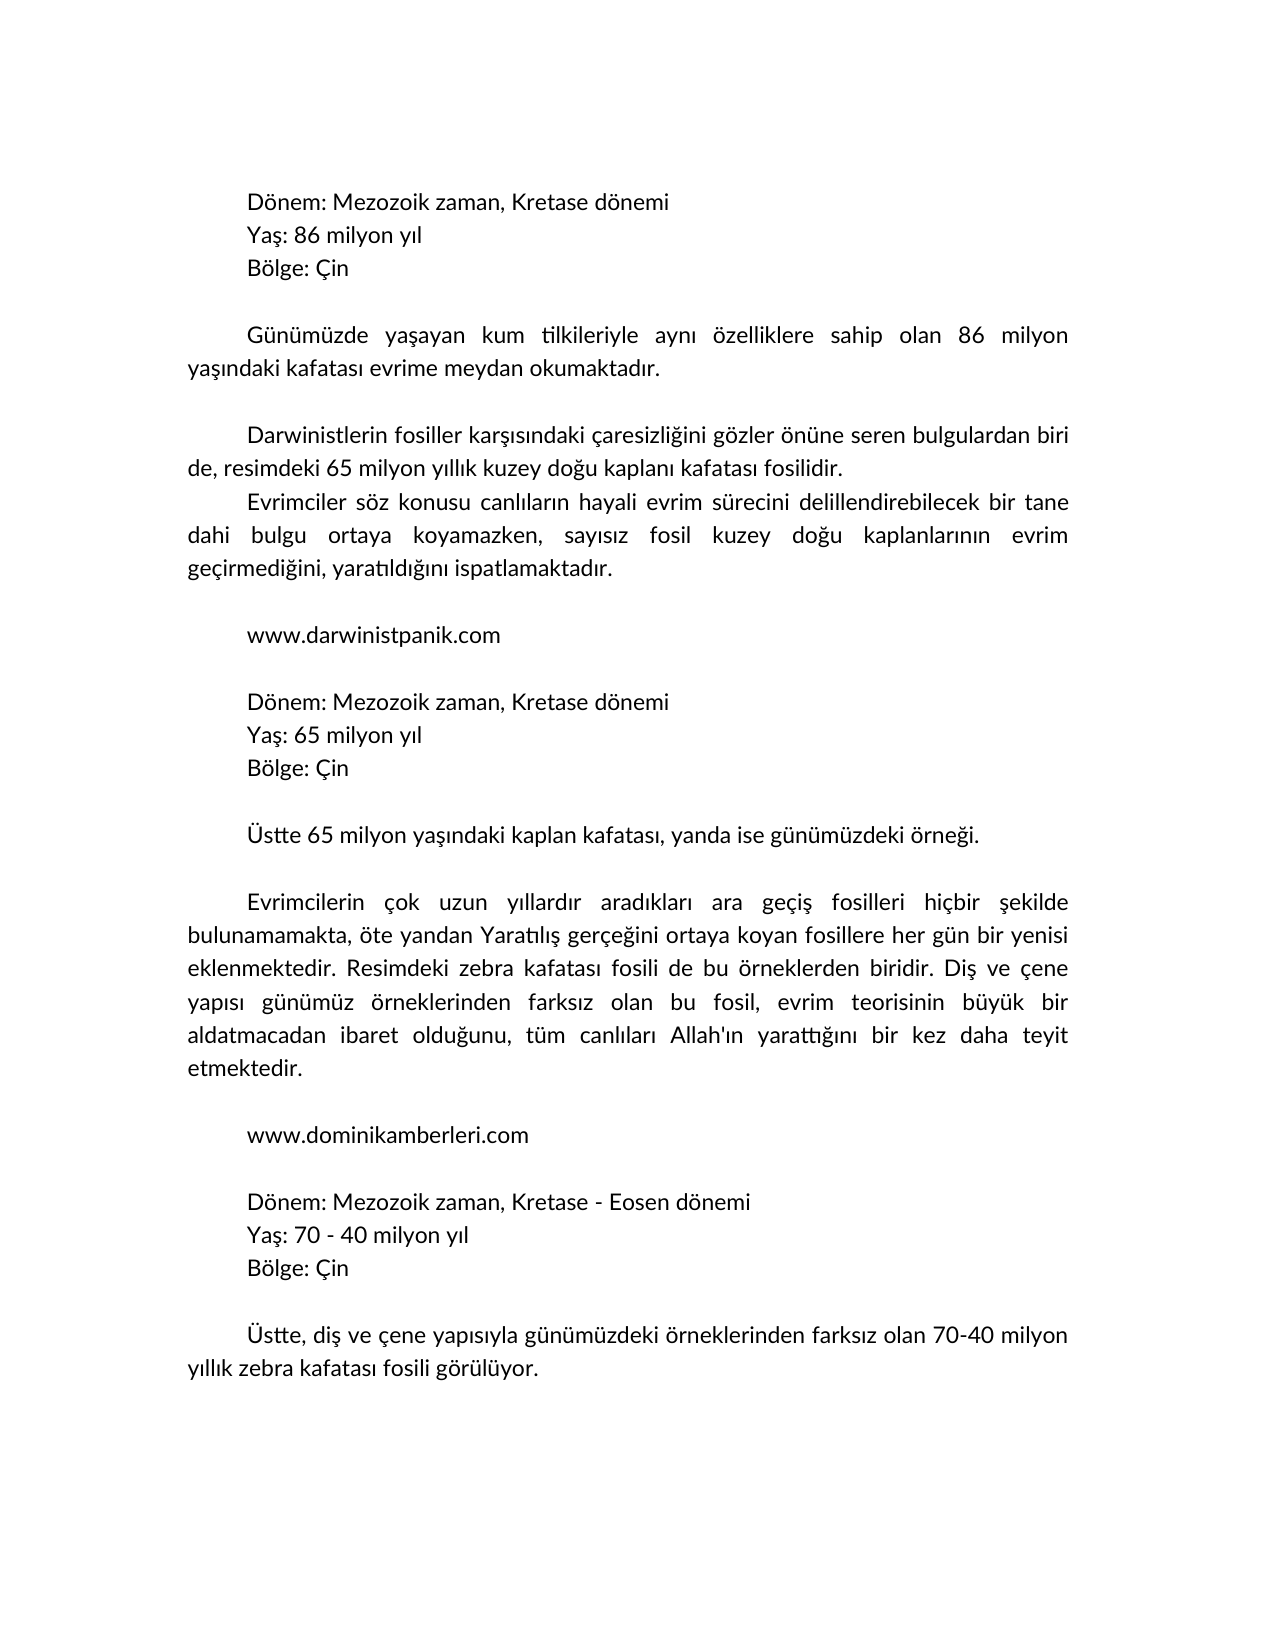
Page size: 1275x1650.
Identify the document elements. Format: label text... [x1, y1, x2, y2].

text Bölge: Çin [187, 1250, 1070, 1283]
text Bölge: Çin [187, 750, 1070, 783]
text Evrimcilerin çok uzun yıllardır aradıkları ara geçiş fosilleri hiçbir şekilde bulunamamakta, öte yandan Yaratılış gerçeğini ortaya koyan fosillere her gün bir yenisi eklenmektedir. Resimdeki zebra kafatası fosili de bu örneklerden biridir. Diş ve çene yapısı günümüz örneklerinden farksız olan bu fosil, evrim teorisinin büyük bir aldatmacadan ibaret olduğunu, tüm canlıları Allah'ın yarattığını bir kez daha teyit etmektedir. [187, 883, 1070, 1083]
text Dönem: Mezozoik zaman, Kretase dönemi [187, 183, 1070, 217]
text Üstte 65 milyon yaşındaki kaplan kafatası, yanda ise günümüzdeki örneği. [187, 817, 1070, 850]
text Yaş: 65 milyon yıl [187, 717, 1070, 750]
text Yaş: 70 - 40 milyon yıl [187, 1217, 1070, 1250]
text www.dominikamberleri.com [187, 1117, 1070, 1150]
text Bölge: Çin [187, 250, 1070, 283]
text Üstte, diş ve çene yapısıyla günümüzdeki örneklerinden farksız olan 70-40 milyon yıllık zebra kafatası fosili görülüyor. [187, 1317, 1070, 1383]
text Yaş: 86 milyon yıl [187, 217, 1070, 250]
text Darwinistlerin fosiller karşısındaki çaresizliğini gözler önüne seren bulgulardan biri de, resimdeki 65 milyon yıllık kuzey doğu kaplanı kafatası fosilidir. [187, 417, 1070, 483]
text Dönem: Mezozoik zaman, Kretase dönemi [187, 683, 1070, 717]
text Evrimciler söz konusu canlıların hayali evrim sürecini delillendirebilecek bir tane dahi bulgu ortaya koyamazken, sayısız fosil kuzey doğu kaplanlarının evrim geçirmediğini, yaratıldığını ispatlamaktadır. [187, 483, 1070, 583]
text Dönem: Mezozoik zaman, Kretase - Eosen dönemi [187, 1183, 1070, 1217]
text Günümüzde yaşayan kum tilkileriyle aynı özelliklere sahip olan 86 milyon yaşındaki kafatası evrime meydan okumaktadır. [187, 317, 1070, 383]
text www.darwinistpanik.com [187, 617, 1070, 650]
